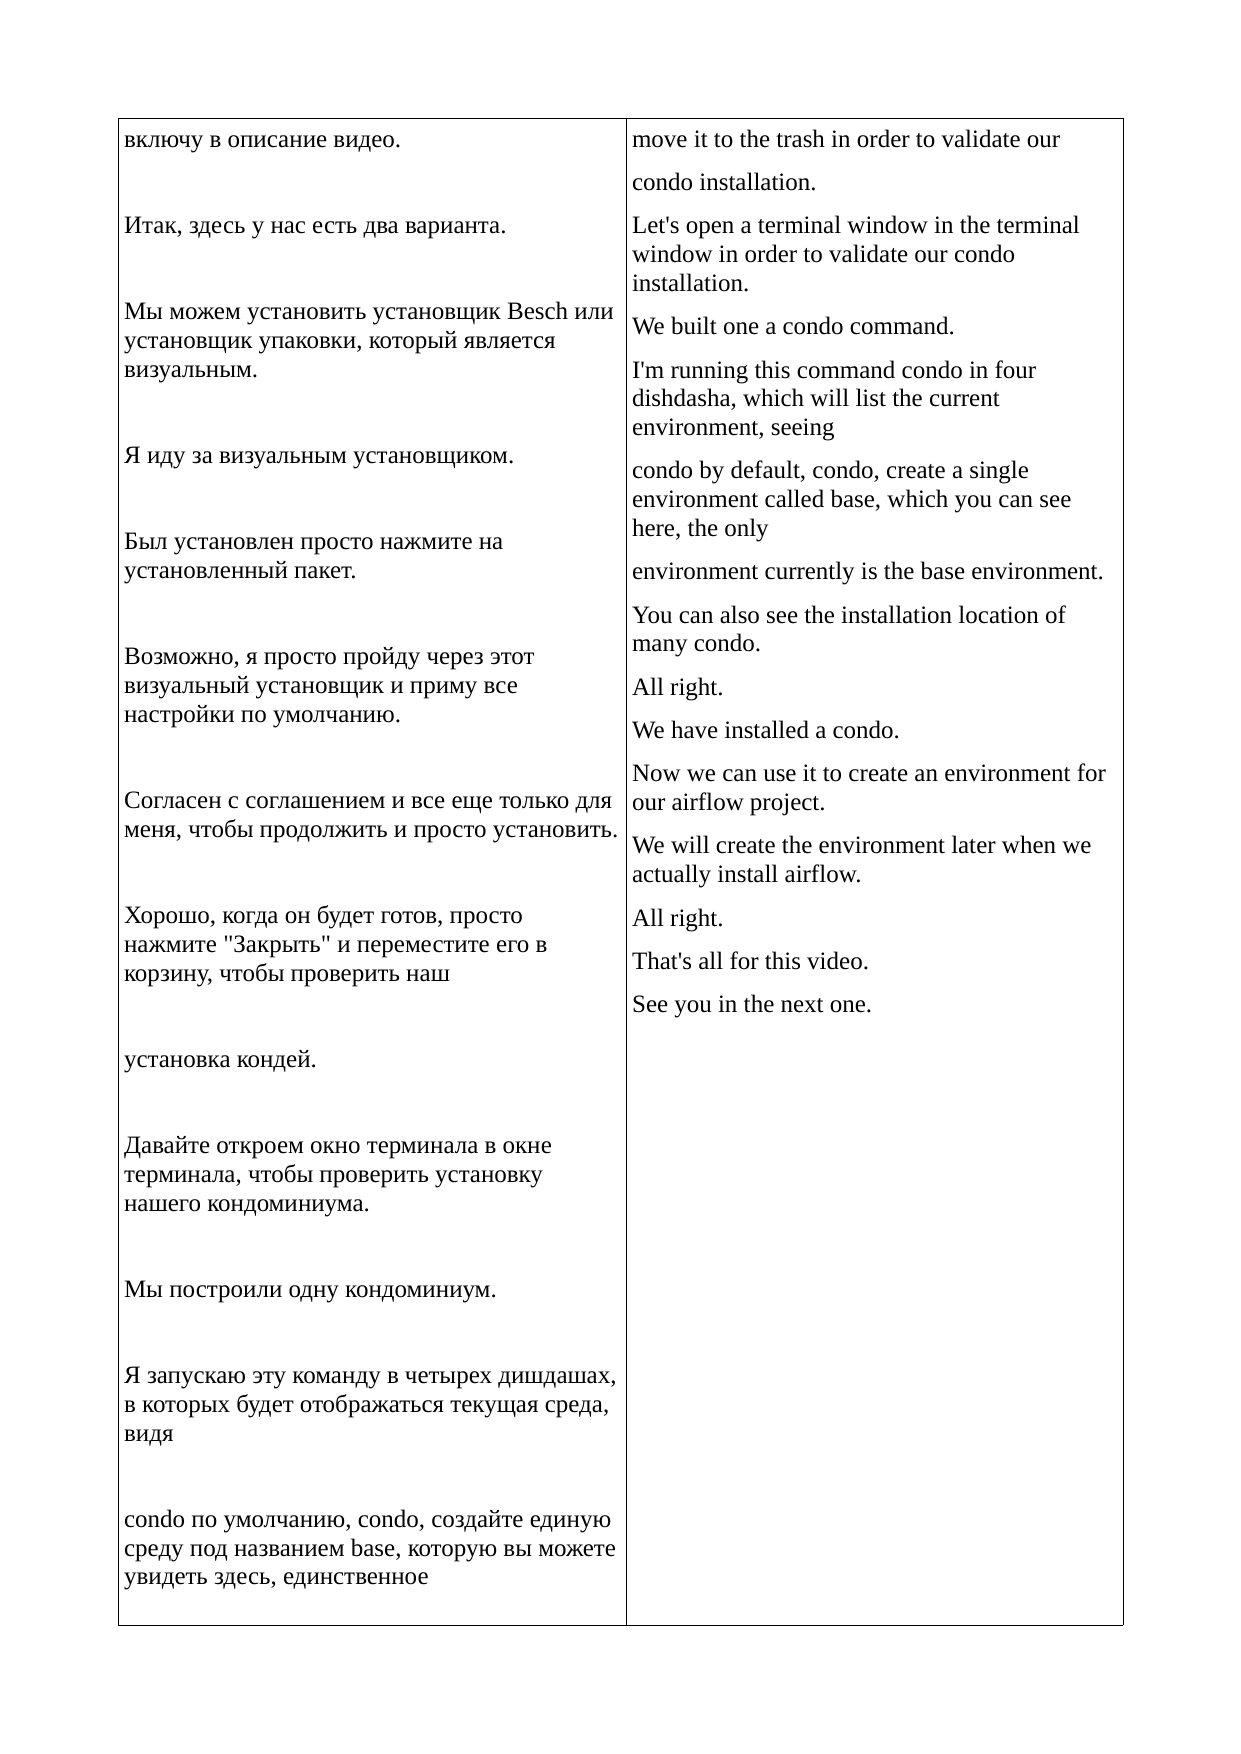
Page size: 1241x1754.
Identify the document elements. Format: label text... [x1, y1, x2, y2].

table_cell включу в описание видео. Итак, здесь у нас есть два варианта. Мы можем установить установщик Besch или установщик упаковки, который является визуальным. Я иду за визуальным установщиком. Был установлен просто нажмите на установленный пакет. Возможно, я просто пройду через этот визуальный установщик и приму все настройки по умолчанию. Согласен с соглашением и все еще только для меня, чтобы продолжить и просто установить. Хорошо, когда он будет готов, просто нажмите "Закрыть" и переместите его в корзину, чтобы проверить наш установка кондей. Давайте откроем окно терминала в окне терминала, чтобы проверить установку нашего кондоминиума. Мы построили одну кондоминиум. Я запускаю эту команду в четырех дишдашах, в которых будет отображаться текущая среда, видя condo по умолчанию, condo, создайте единую среду под названием base, которую вы можете увидеть здесь, единственное [119, 119, 626, 1625]
table_cell move it to the trash in order to validate our condo installation. Let's open a terminal window in the terminal window in order to validate our condo installation. We built one a condo command. I'm running this command condo in four dishdasha, which will list the current environment, seeing condo by default, condo, create a single environment called base, which you can see here, the only environment currently is the base environment. You can also see the installation location of many condo. All right. We have installed a condo. Now we can use it to create an environment for our airflow project. We will create the environment later when we actually install airflow. All right. That's all for this video. See you in the next one. [627, 119, 1123, 1625]
